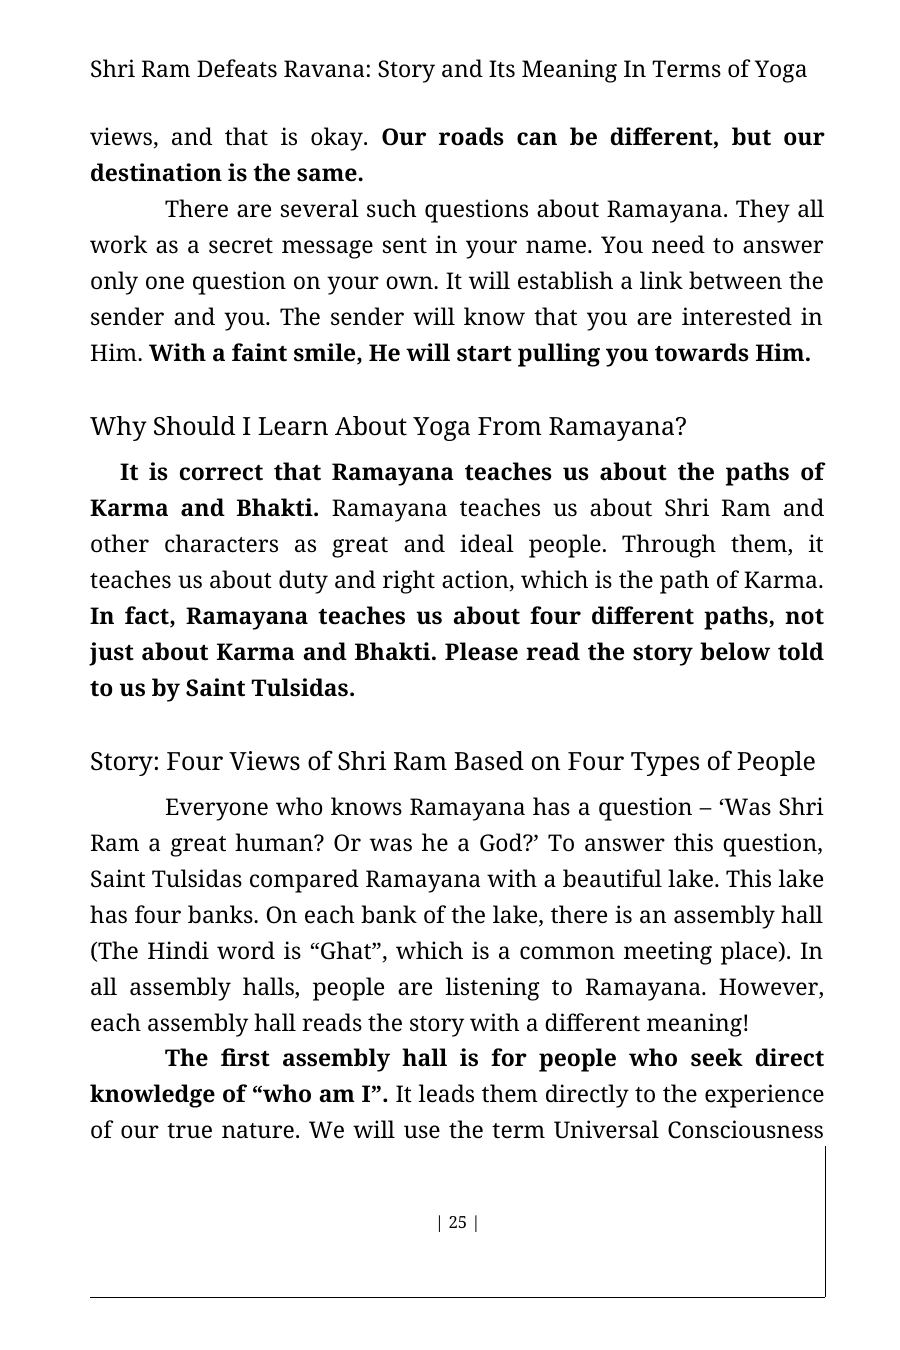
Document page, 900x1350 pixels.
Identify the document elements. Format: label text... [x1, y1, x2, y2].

subtitle Story: Four Views of Shri Ram Based on Four Types of People [90, 743, 825, 777]
subtitle Why Should I Learn About Yoga From Ramayana? [90, 408, 825, 442]
text It is correct that Ramayana teaches us about the paths of Karma and Bhakti. Ramayana teaches us about Shri Ram and other characters as great and ideal people. Through them, it teaches us about duty and right action, which is the path of Karma. In fact, Ramayana teaches us about four different paths, not just about Karma and Bhakti. Please read the story below told to us by Saint Tulsidas. [90, 456, 825, 703]
text Everyone who knows Ramayana has a question – ‘Was Shri Ram a great human? Or was he a God?’ To answer this question, Saint Tulsidas compared Ramayana with a beautiful lake. This lake has four banks. On each bank of the lake, there is an assembly hall (The Hindi word is “Ghat”, which is a common meeting place). In all assembly halls, people are listening to Ramayana. However, each assembly hall reads the story with a different meaning! [90, 791, 825, 1038]
text views, and that is okay. Our roads can be different, but our destination is the same. [90, 121, 825, 188]
text The first assembly hall is for people who seek direct knowledge of “who am I”. It leads them directly to the experience of our true nature. We will use the term Universal Consciousness [90, 1042, 825, 1146]
text There are several such questions about Ramayana. They all work as a secret message sent in your name. You need to answer only one question on your own. It will establish a link between the sender and you. The sender will know that you are interested in Him. With a faint smile, He will start pulling you towards Him. [90, 193, 825, 368]
